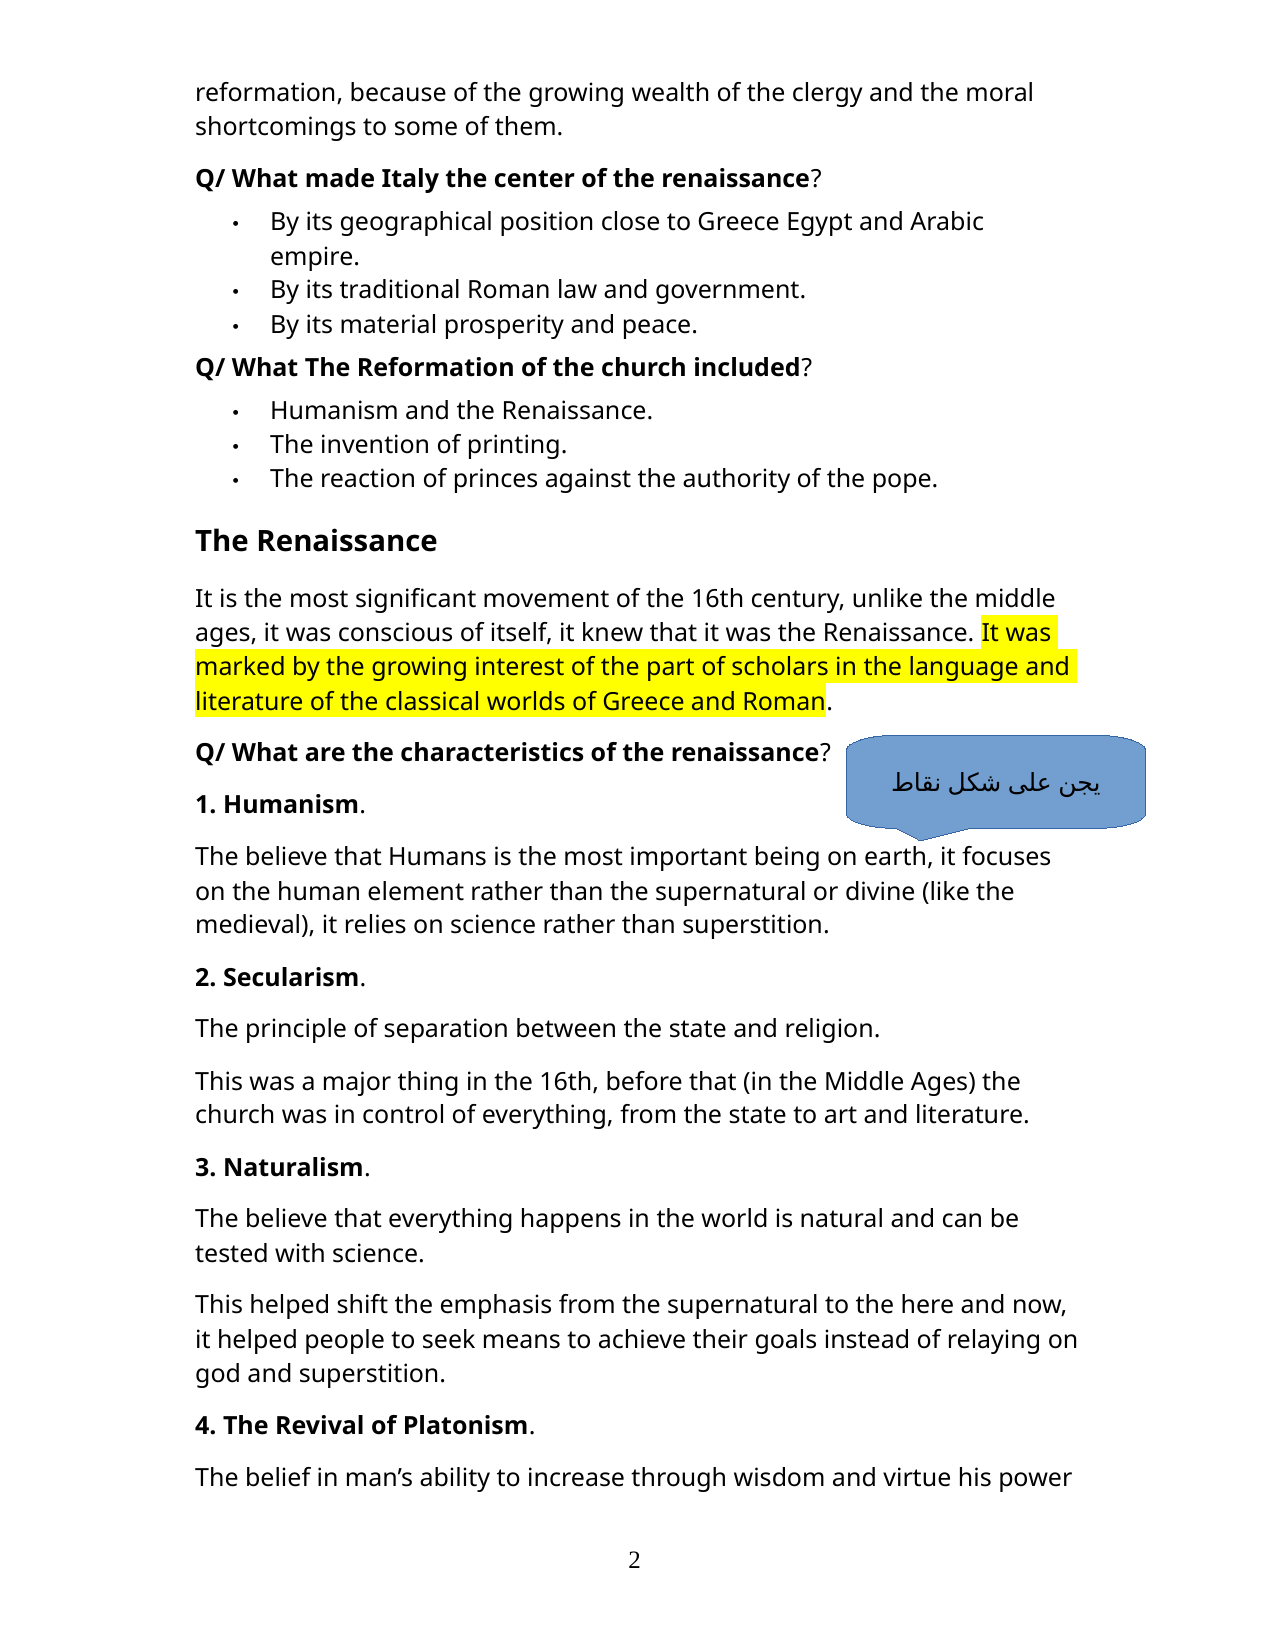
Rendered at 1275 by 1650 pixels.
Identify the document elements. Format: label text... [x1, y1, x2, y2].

subtitle The Renaissance [195, 519, 1080, 559]
text The principle of separation between the state and religion. [195, 1011, 1080, 1045]
text Q/ What made Italy the center of the renaissance? [195, 161, 1080, 195]
list The reaction of princes against the authority of the pope. [232, 460, 1080, 494]
text 1. Humanism. [195, 787, 851, 821]
list By its geographical position close to Greece Egypt and Arabic empire. [232, 204, 1080, 272]
text 3. Naturalism. [195, 1149, 1080, 1183]
text This was a major thing in the 16th, before that (in the Middle Ages) the church was in control of everything, from the state to art and literature. [195, 1063, 1080, 1131]
text The believe that everything happens in the world is natural and can be tested with science. [195, 1201, 1080, 1269]
text Q/ What The Reformation of the church included? [195, 349, 1080, 383]
text The belief in man’s ability to increase through wisdom and virtue his power [195, 1459, 1080, 1493]
text Q/ What are the characteristics of the renaissance? [195, 735, 881, 769]
list The invention of printing. [232, 426, 1080, 460]
list Humanism and the Renaissance. [232, 392, 1080, 426]
list By its material prosperity and peace. [232, 306, 1080, 340]
text It is the most significant movement of the 16th century, unlike the middle ages, it was conscious of itself, it knew that it was the Renaissance. It was marked by the growing interest of the part of scholars in the language and literature of the classical worlds of Greece and Roman. [195, 581, 1080, 717]
text This helped shift the emphasis from the supernatural to the here and now, it helped people to seek means to achieve their goals instead of relaying on god and superstition. [195, 1287, 1080, 1389]
text 2. Secularism. [195, 959, 1080, 993]
text 4. The Revival of Platonism. [195, 1407, 1080, 1441]
text reformation, because of the growing wealth of the clergy and the moral shortcomings to some of them. [195, 75, 1080, 143]
list By its traditional Roman law and government. [232, 272, 1080, 306]
text The believe that Humans is the most important being on earth, it focuses on the human element rather than the supernatural or divine (like the medieval), it relies on science rather than superstition. [195, 839, 1080, 941]
